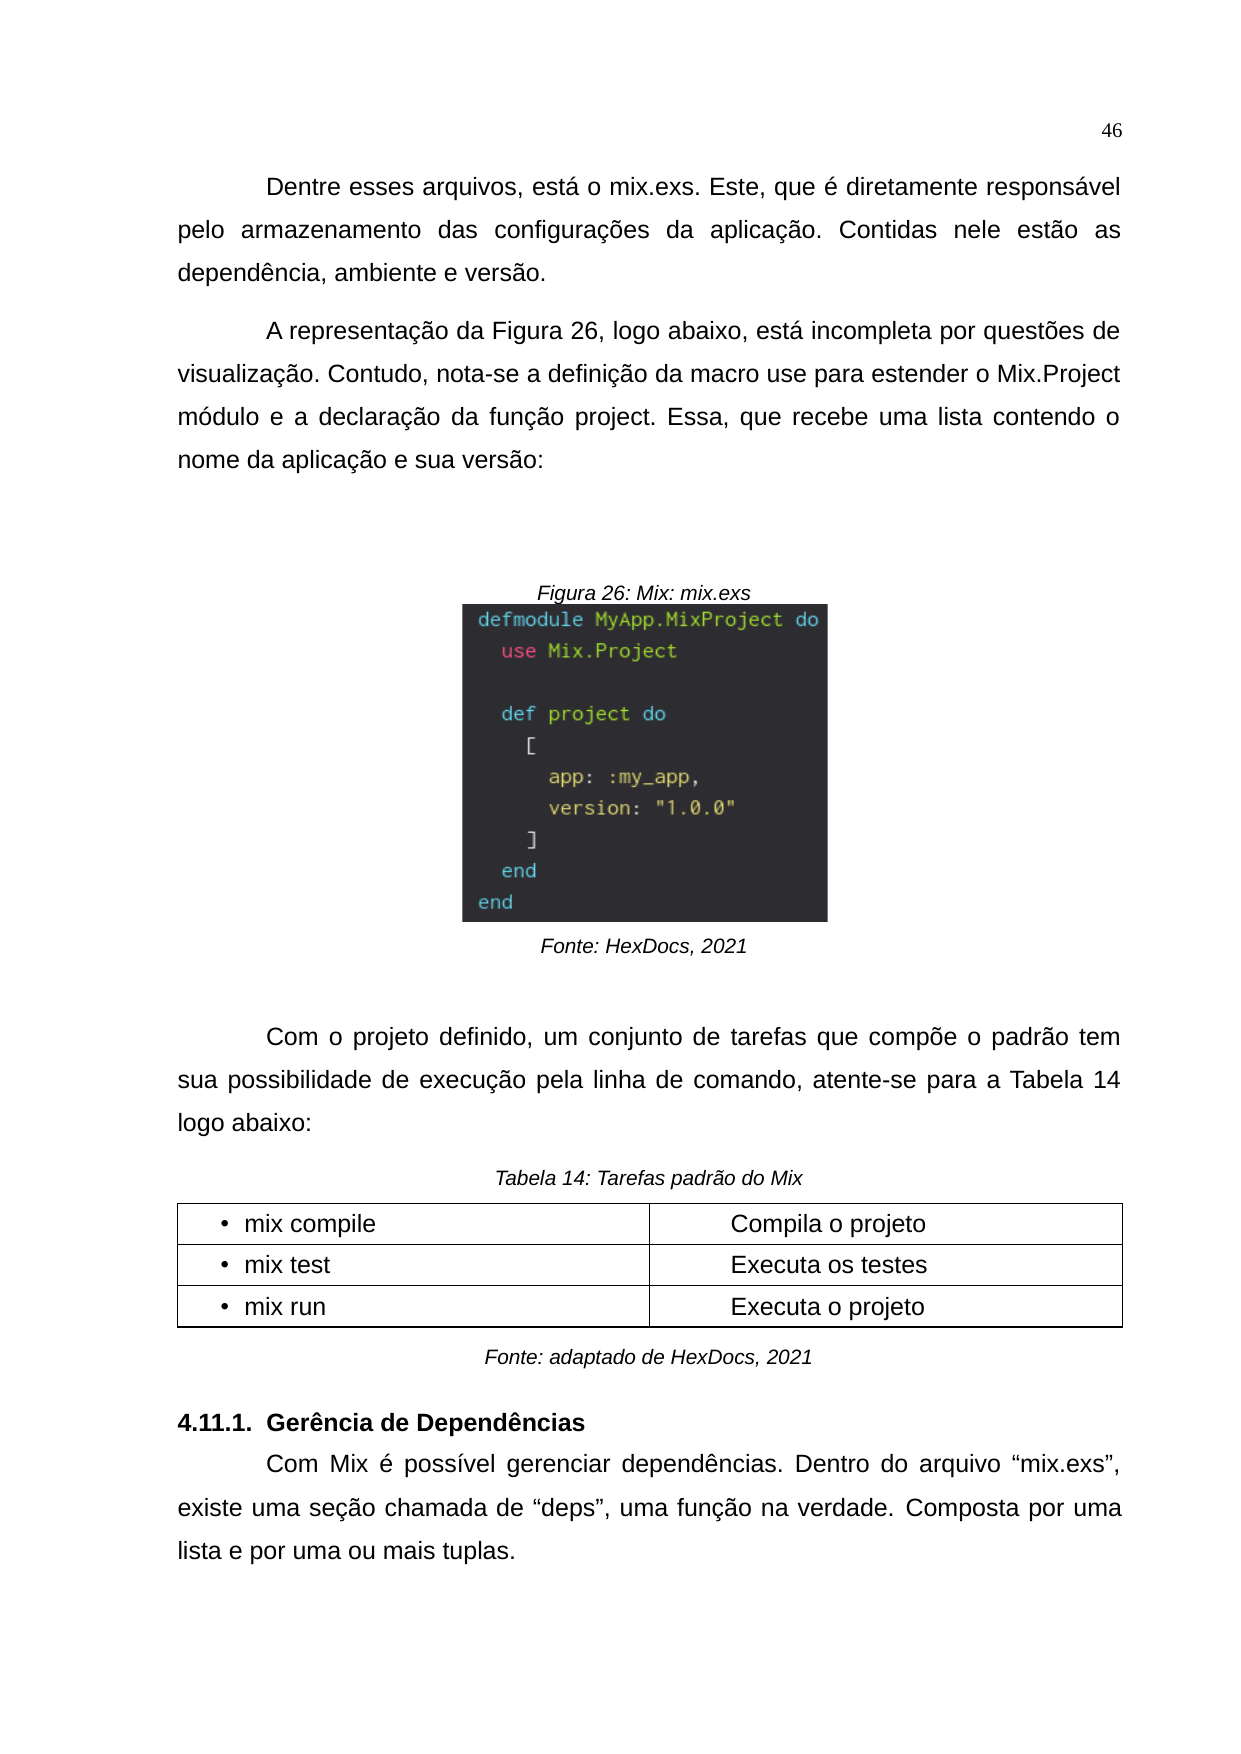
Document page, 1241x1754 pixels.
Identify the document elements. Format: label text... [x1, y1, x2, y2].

text Fonte: adaptado de HexDocs, 2021 [177, 1345, 1122, 1369]
subtitle Gerência de Dependências [177, 1408, 1122, 1437]
table_cell Executa o projeto [650, 1286, 1122, 1326]
text Com o projeto definido, um conjunto de tarefas que compõe o padrão tem sua possibilidade de execução pela linha de comando, atente-se para a Tabela 14 logo abaixo: [177, 1022, 1122, 1137]
text A representação da Figura 26, logo abaixo, está incompleta por questões de visualização. Contudo, nota-se a definição da macro use para estender o Mix.Project módulo e a declaração da função project. Essa, que recebe uma lista contendo o nome da aplicação e sua versão: [177, 316, 1122, 474]
picture [462, 604, 828, 922]
text Com Mix é possível gerenciar dependências. Dentro do arquivo “mix.exs”, existe uma seção chamada de “deps”, uma função na verdade. Composta por uma lista e por uma ou mais tuplas. [177, 1449, 1122, 1564]
table_header Compila o projeto [650, 1204, 1122, 1244]
table_cell Executa os testes [650, 1245, 1122, 1285]
text Figura 26: Mix: mix.exs [439, 581, 850, 605]
text Tabela 14: Tarefas padrão do Mix [177, 1166, 1122, 1190]
table_cell mix run [178, 1286, 649, 1326]
table_header mix compile [178, 1204, 649, 1244]
text Fonte: HexDocs, 2021 [439, 635, 850, 958]
text Dentre esses arquivos, está o mix.exs. Este, que é diretamente responsável pelo armazenamento das configurações da aplicação. Contidas nele estão as dependência, ambiente e versão. [177, 172, 1122, 287]
table_cell mix test [178, 1245, 649, 1285]
